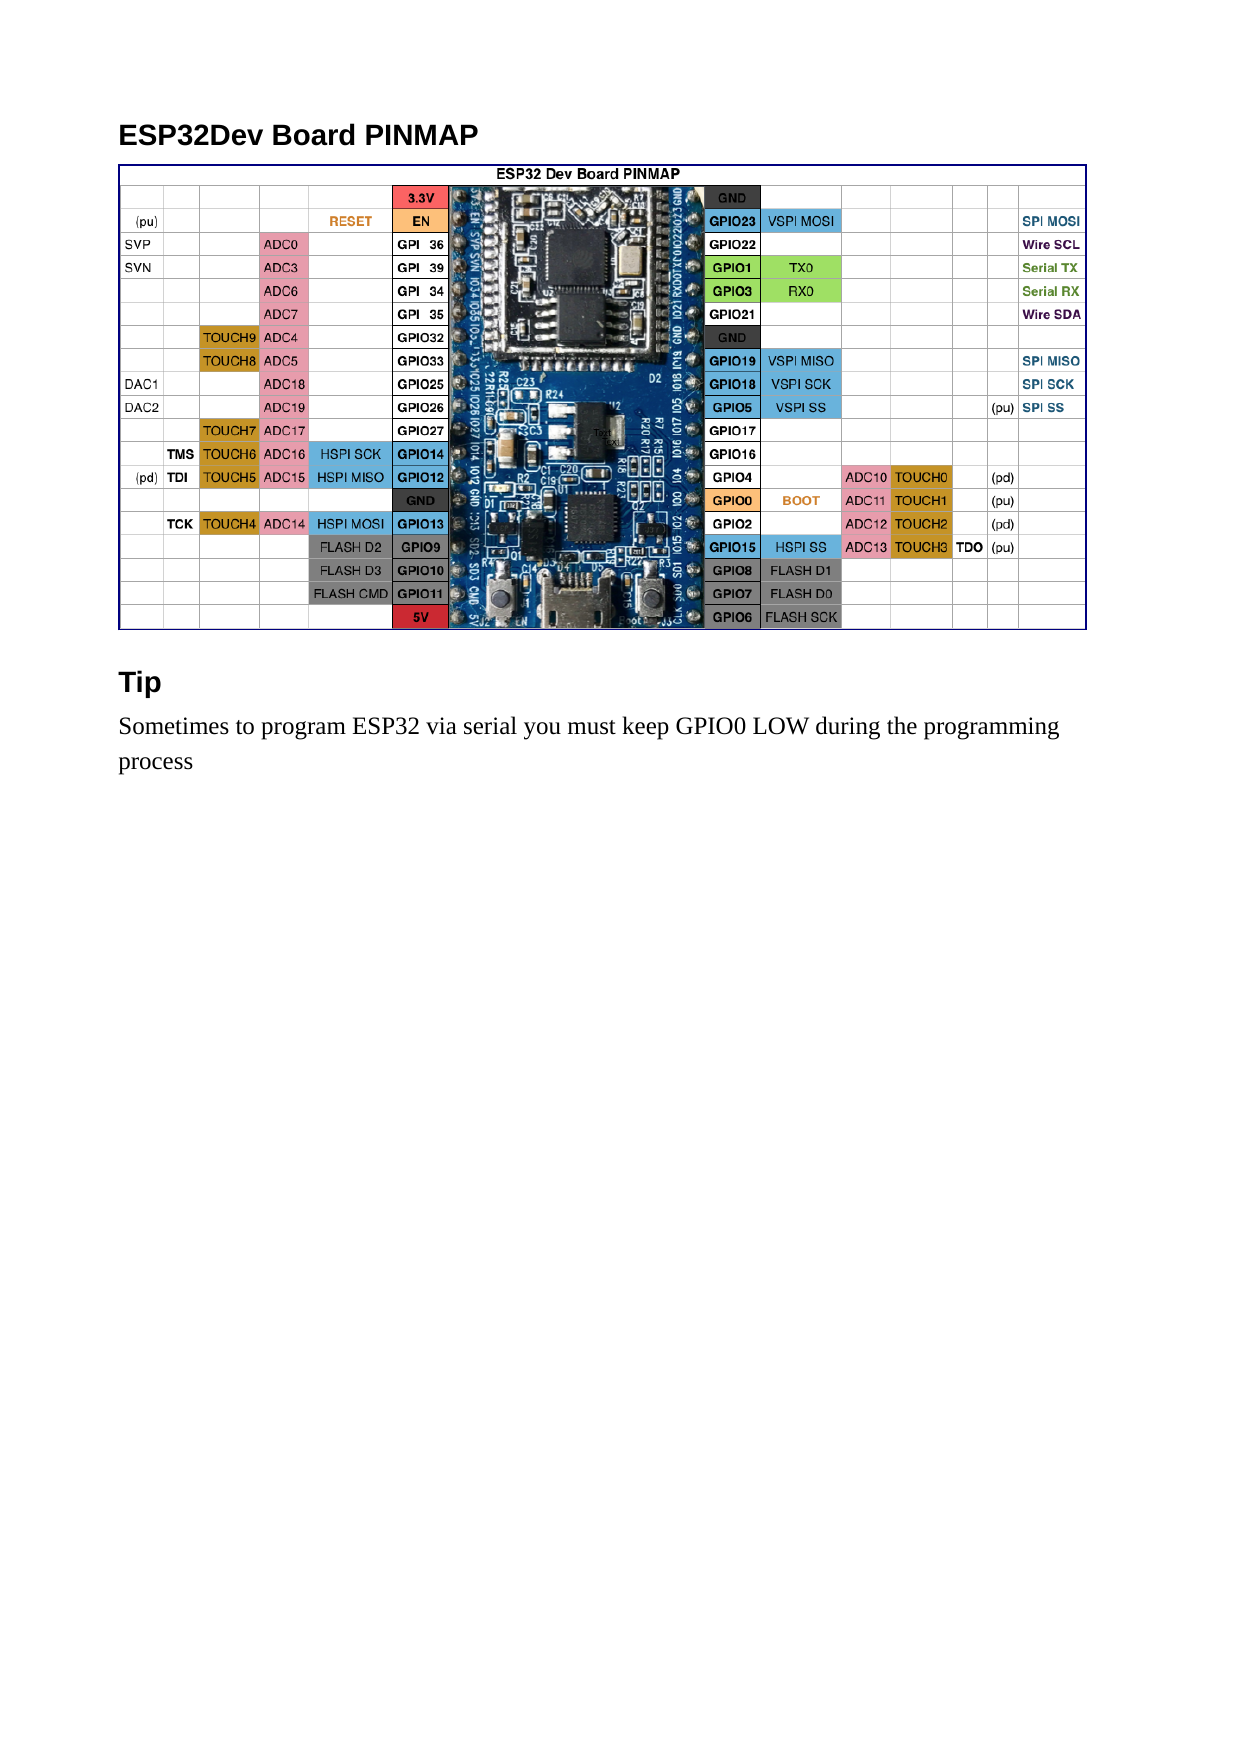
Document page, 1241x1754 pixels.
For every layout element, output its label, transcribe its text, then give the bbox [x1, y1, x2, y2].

subtitle ESP32Dev Board PINMAP [118, 118, 1122, 152]
text Sometimes to program ESP32 via serial you must keep GPIO0 LOW during the programming process [118, 711, 1122, 775]
picture [120, 166, 1085, 629]
subtitle Tip [118, 665, 1122, 699]
